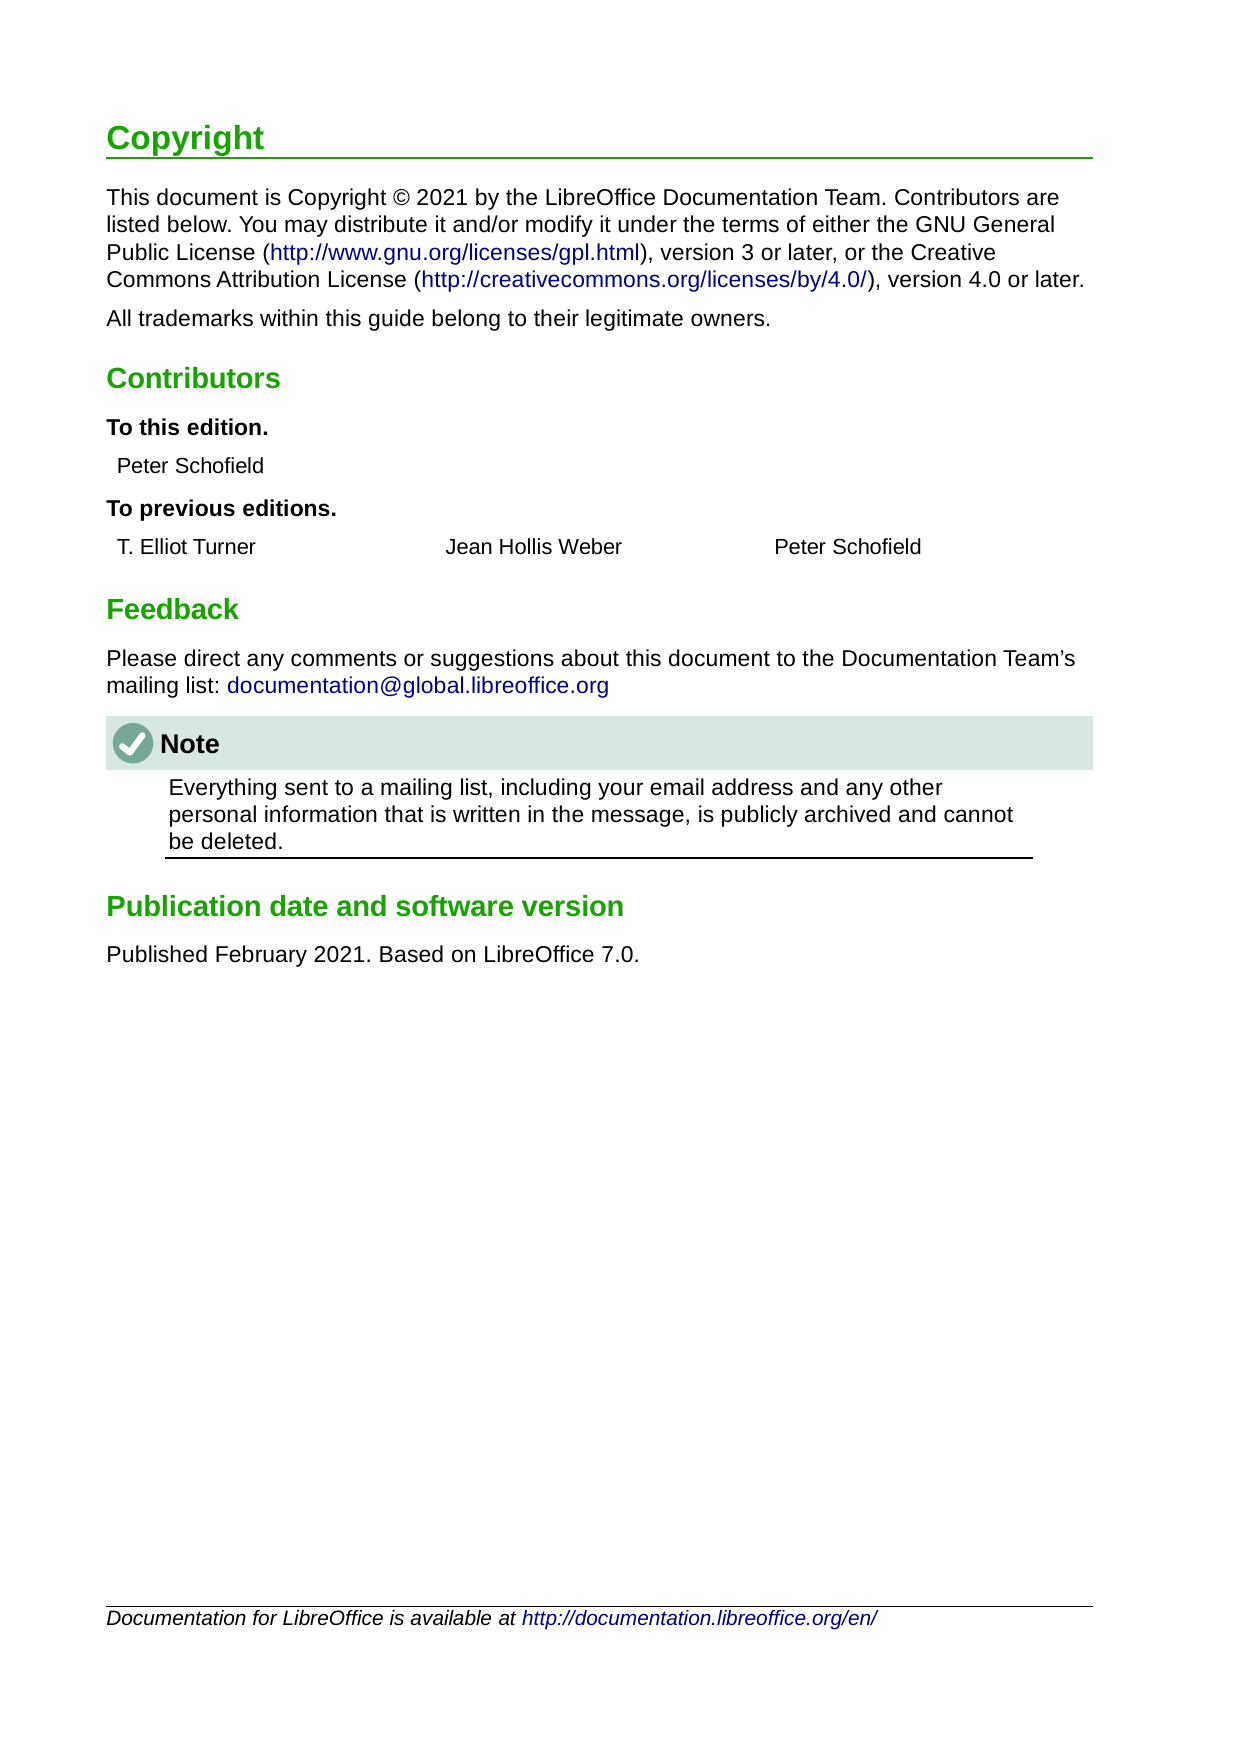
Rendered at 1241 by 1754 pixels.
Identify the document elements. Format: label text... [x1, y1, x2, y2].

text This document is Copyright © 2021 by the LibreOffice Documentation Team. Contributors are listed below. You may distribute it and/or modify it under the terms of either the GNU General Public License (http://www.gnu.org/licenses/gpl.html), version 3 or later, or the Creative Commons Attribution License (http://creativecommons.org/licenses/by/4.0/), version 4.0 or later. [106, 184, 1093, 292]
text Everything sent to a mailing list, including your email address and any other personal information that is written in the message, is publicly archived and cannot be deleted. [165, 770, 1033, 857]
text To previous editions. [106, 494, 1093, 521]
table_header Peter Schofield [106, 453, 440, 482]
subtitle Feedback [106, 592, 1093, 626]
table_header Peter Schofield [764, 534, 1093, 563]
subtitle Copyright [106, 118, 1093, 157]
table_header [440, 453, 766, 482]
subtitle Contributors [106, 361, 1093, 394]
text All trademarks within this guide belong to their legitimate owners. [106, 304, 1093, 332]
text To this edition. [106, 413, 1093, 440]
table_header Jean Hollis Weber [435, 534, 764, 563]
subtitle Note [106, 716, 1093, 770]
table_header [766, 453, 1093, 482]
table_header T. Elliot Turner [106, 534, 435, 563]
text Published February 2021. Based on LibreOffice 7.0. [106, 941, 1093, 968]
text Please direct any comments or suggestions about this document to the Documentation Team’s mailing list: documentation@global.libreoffice.org [106, 644, 1093, 699]
subtitle Publication date and software version [106, 888, 1093, 922]
